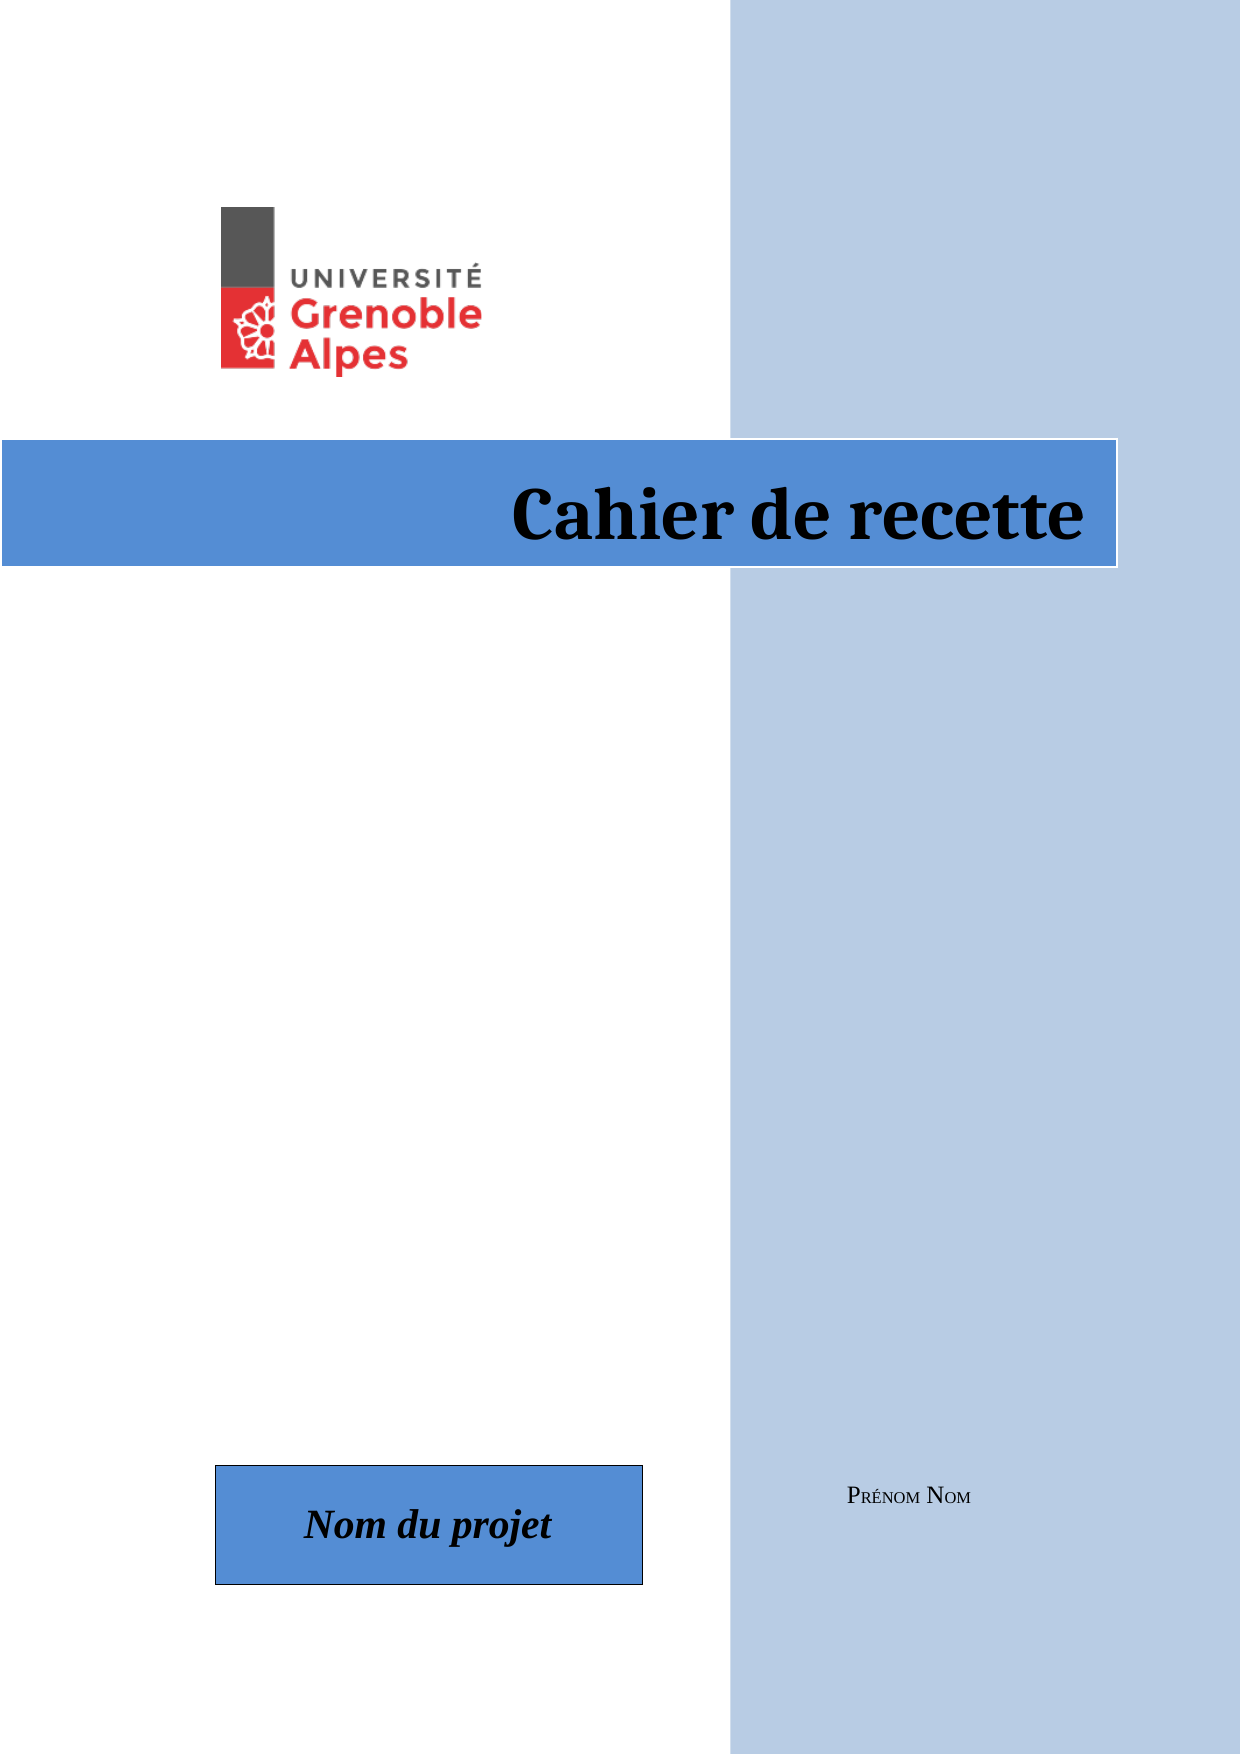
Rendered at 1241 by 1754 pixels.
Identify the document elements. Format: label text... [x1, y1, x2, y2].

text Nom du projet [232, 1499, 627, 1547]
picture [221, 207, 482, 377]
text Prénom Nom [809, 1481, 1183, 1509]
text Cahier de recette [32, 472, 1086, 558]
